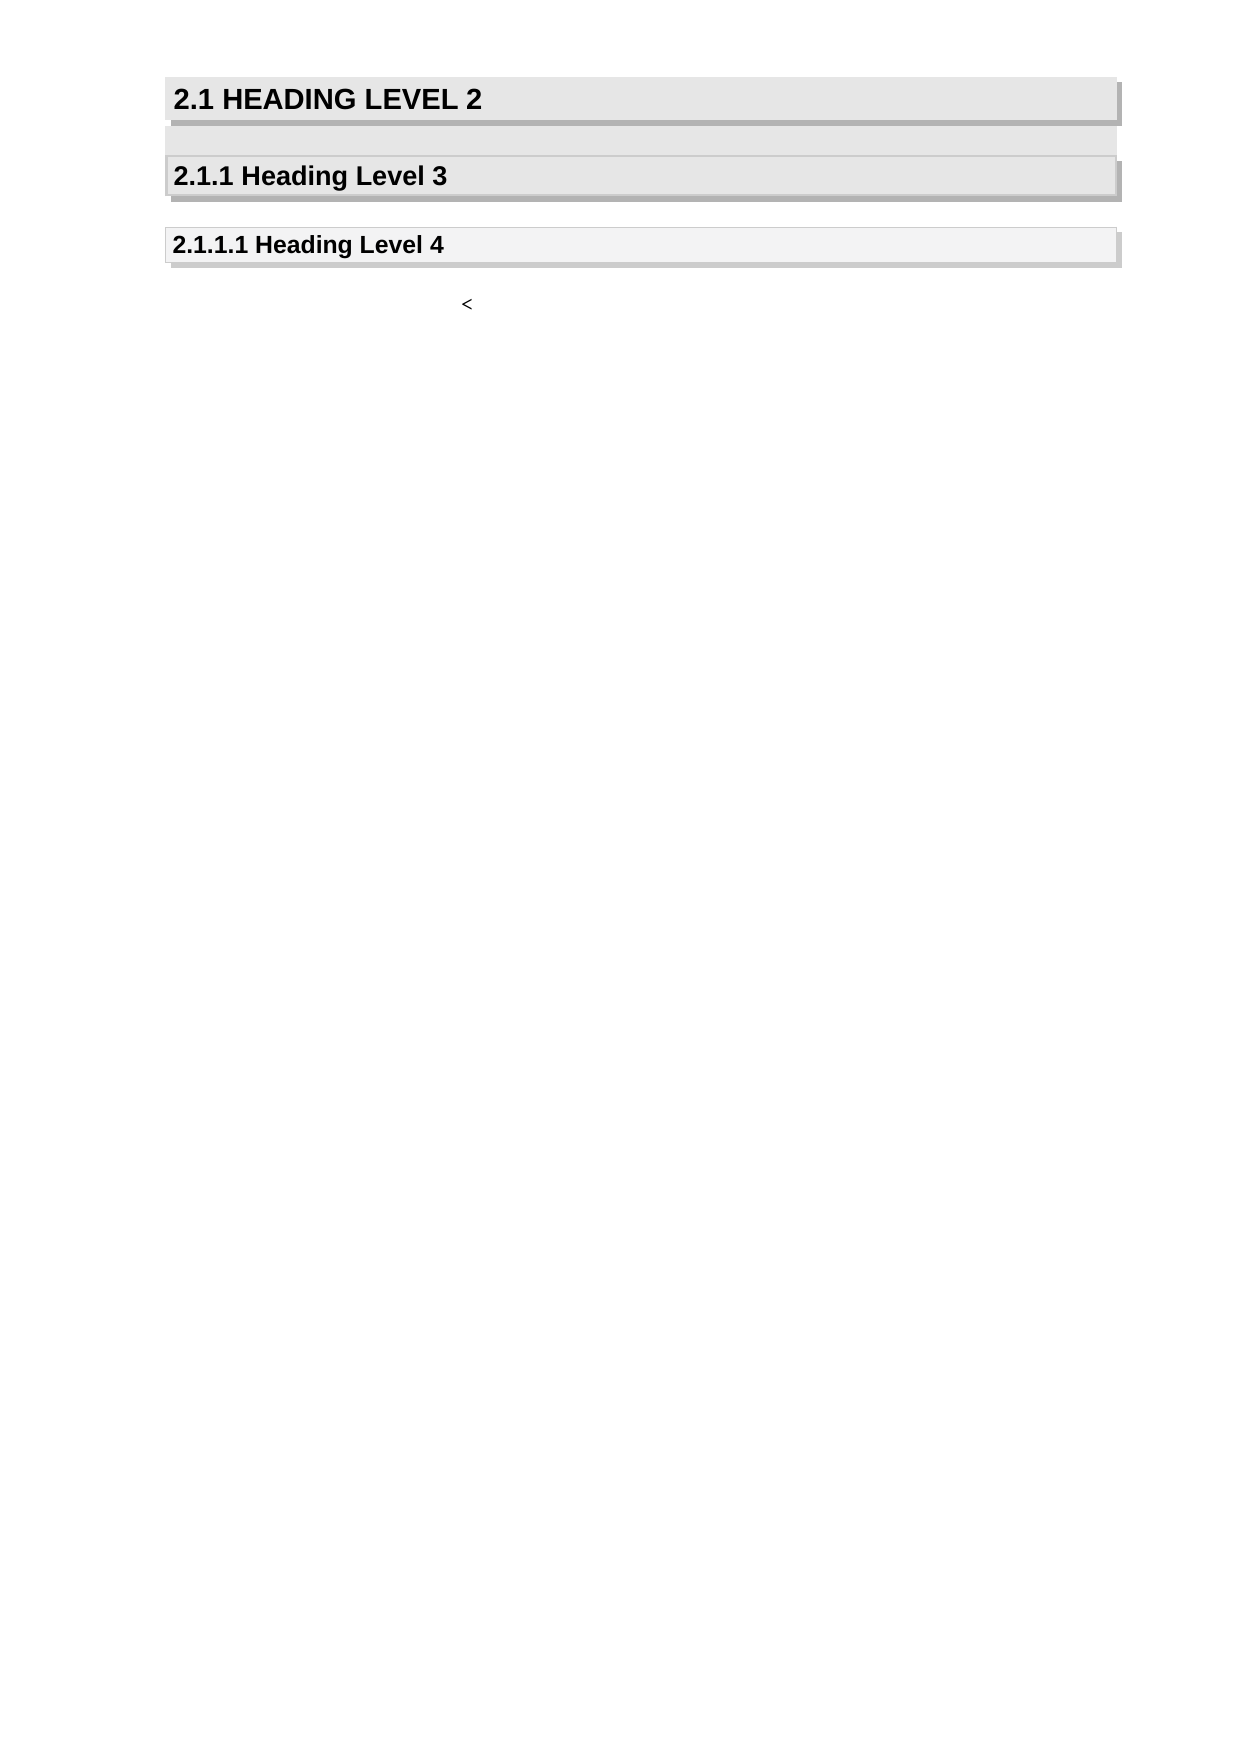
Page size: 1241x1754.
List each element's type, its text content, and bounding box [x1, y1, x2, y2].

subtitle Heading Level 2 [168, 79, 1115, 118]
subtitle Heading Level 4 [166, 228, 1116, 262]
subtitle Heading Level 3 [168, 157, 1115, 194]
text < [461, 289, 1122, 319]
